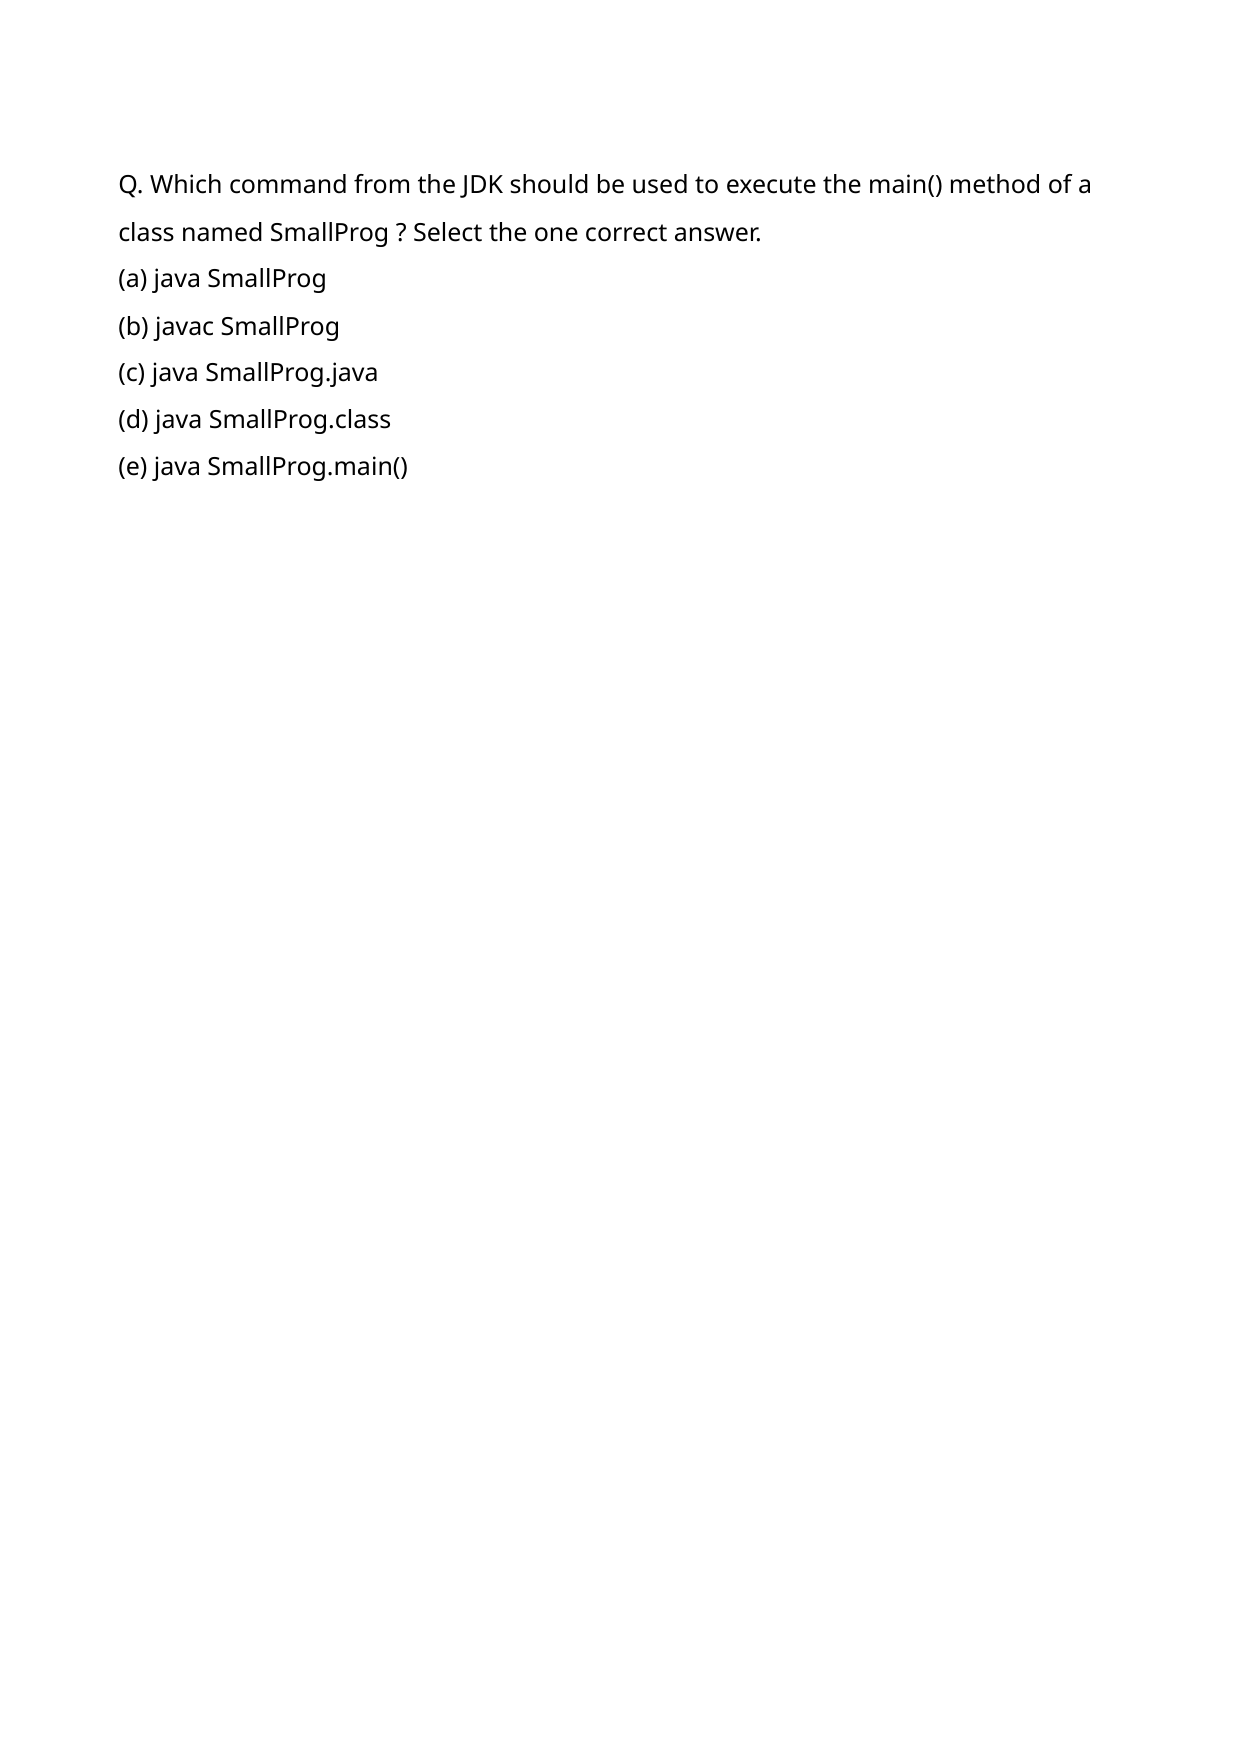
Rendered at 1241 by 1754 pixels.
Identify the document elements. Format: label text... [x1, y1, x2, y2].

text (d) java SmallProg.class [118, 402, 1122, 436]
text (c) java SmallProg.java [118, 355, 1122, 389]
text Q. Which command from the JDK should be used to execute the main() method of a [118, 167, 1122, 201]
text (e) java SmallProg.main() [118, 449, 1122, 483]
text (b) javac SmallProg [118, 308, 1122, 342]
text (a) java SmallProg [118, 261, 1122, 295]
text class named SmallProg ? Select the one correct answer. [118, 214, 1122, 248]
